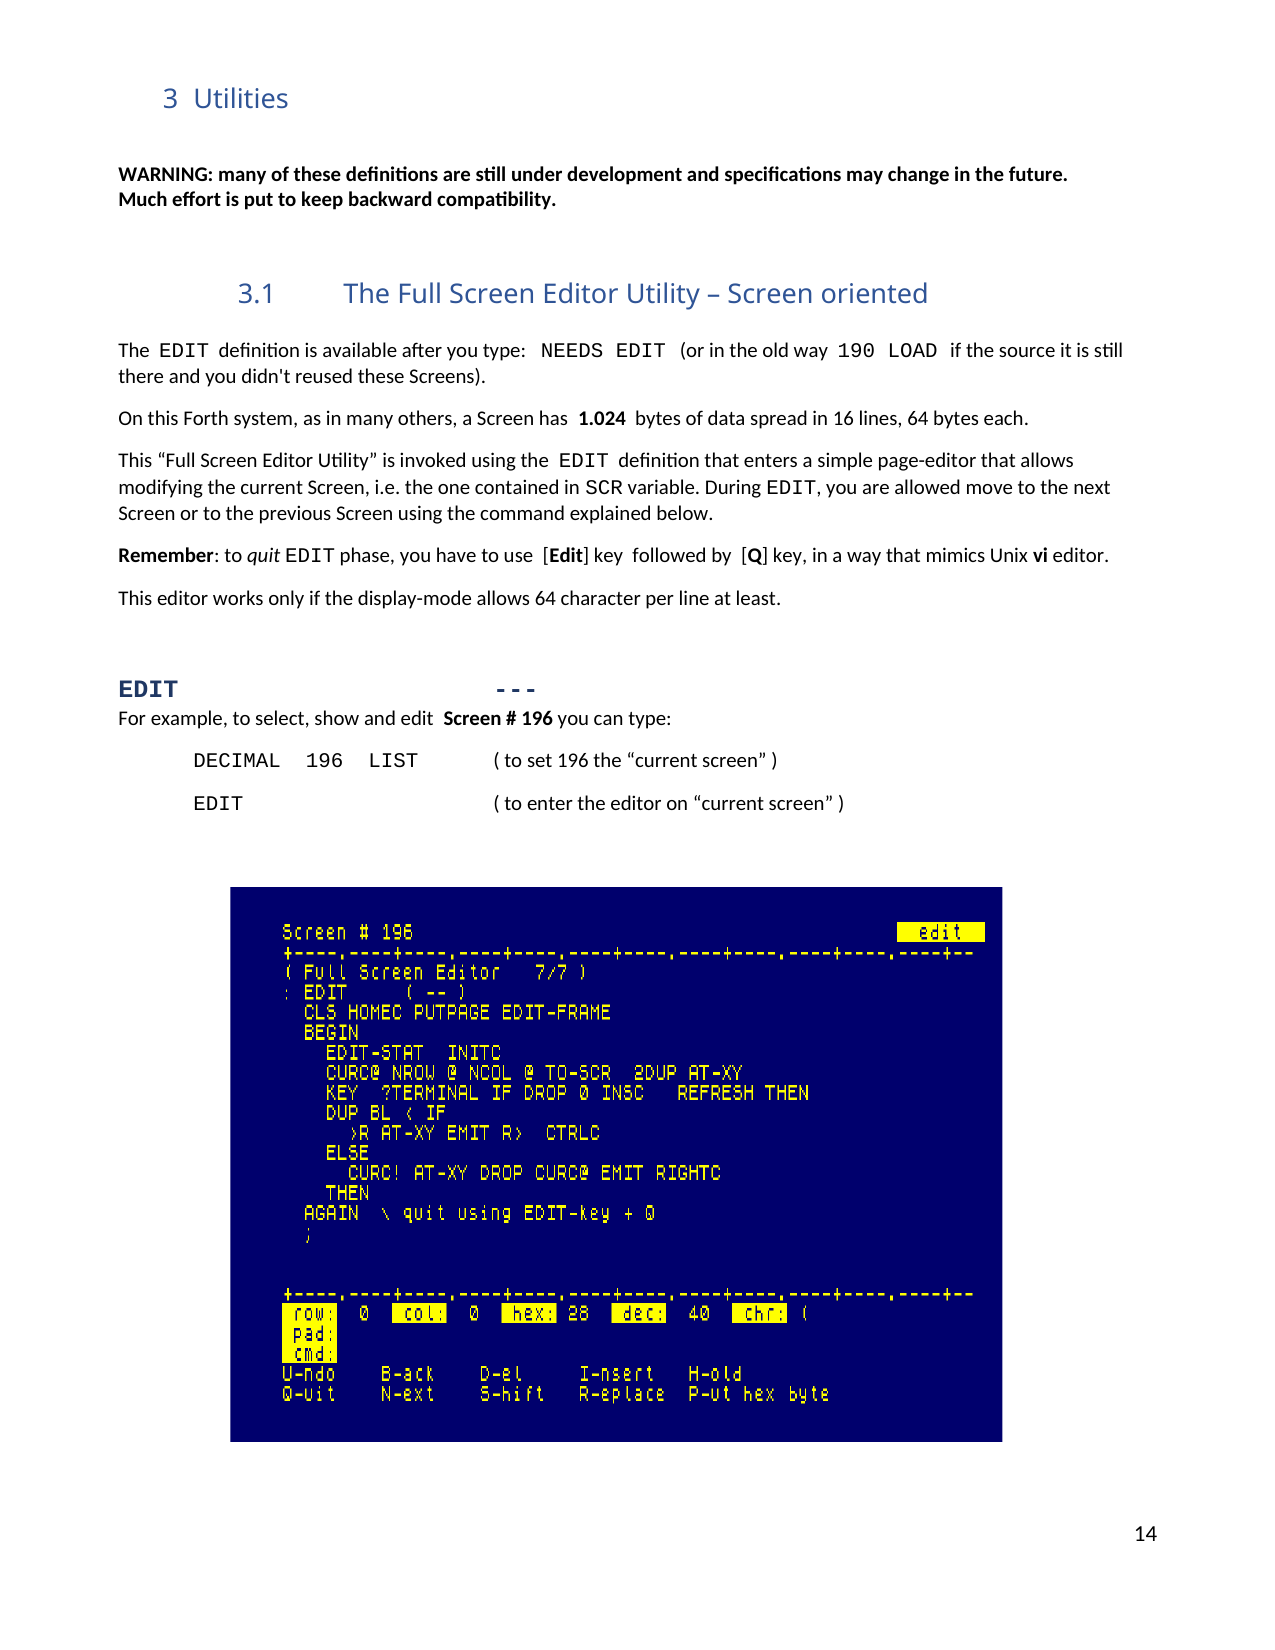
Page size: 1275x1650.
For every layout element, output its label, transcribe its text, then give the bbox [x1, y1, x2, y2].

text DECIMAL 196 LIST ( to set 196 the “current screen” ) [118, 747, 1157, 773]
text This “Full Screen Editor Utility” is invoked using the EDIT definition that enters a simple page-editor that allows modifying the current Screen, i.e. the one contained in SCR variable. During EDIT, you are allowed move to the next Screen or to the previous Screen using the command explained below. [118, 447, 1157, 526]
text Remember: to quit EDIT phase, you have to use [Edit] key followed by [Q] key, in a way that mimics Unix vi editor. [118, 542, 1157, 569]
text For example, to select, show and edit Screen # 196 you can type: [118, 705, 1157, 730]
text WARNING: many of these definitions are still under development and specifications may change in the future. Much effort is put to keep backward compatibility. [118, 161, 1157, 212]
text This editor works only if the display-mode allows 64 character per line at least. [118, 586, 1157, 611]
text The EDIT definition is available after you type: NEEDS EDIT (or in the old way 190 LOAD if the source it is still there and you didn't reused these Screens). [118, 311, 1157, 389]
subtitle Utilities [156, 79, 1157, 116]
text EDIT ( to enter the editor on “current screen” ) [118, 790, 1157, 816]
subtitle The Full Screen Editor Utility – Screen oriented [231, 274, 1157, 311]
subtitle EDIT --- [118, 676, 1157, 705]
picture [230, 887, 1003, 1442]
text On this Forth system, as in many others, a Screen has 1.024 bytes of data spread in 16 lines, 64 bytes each. [118, 405, 1157, 431]
